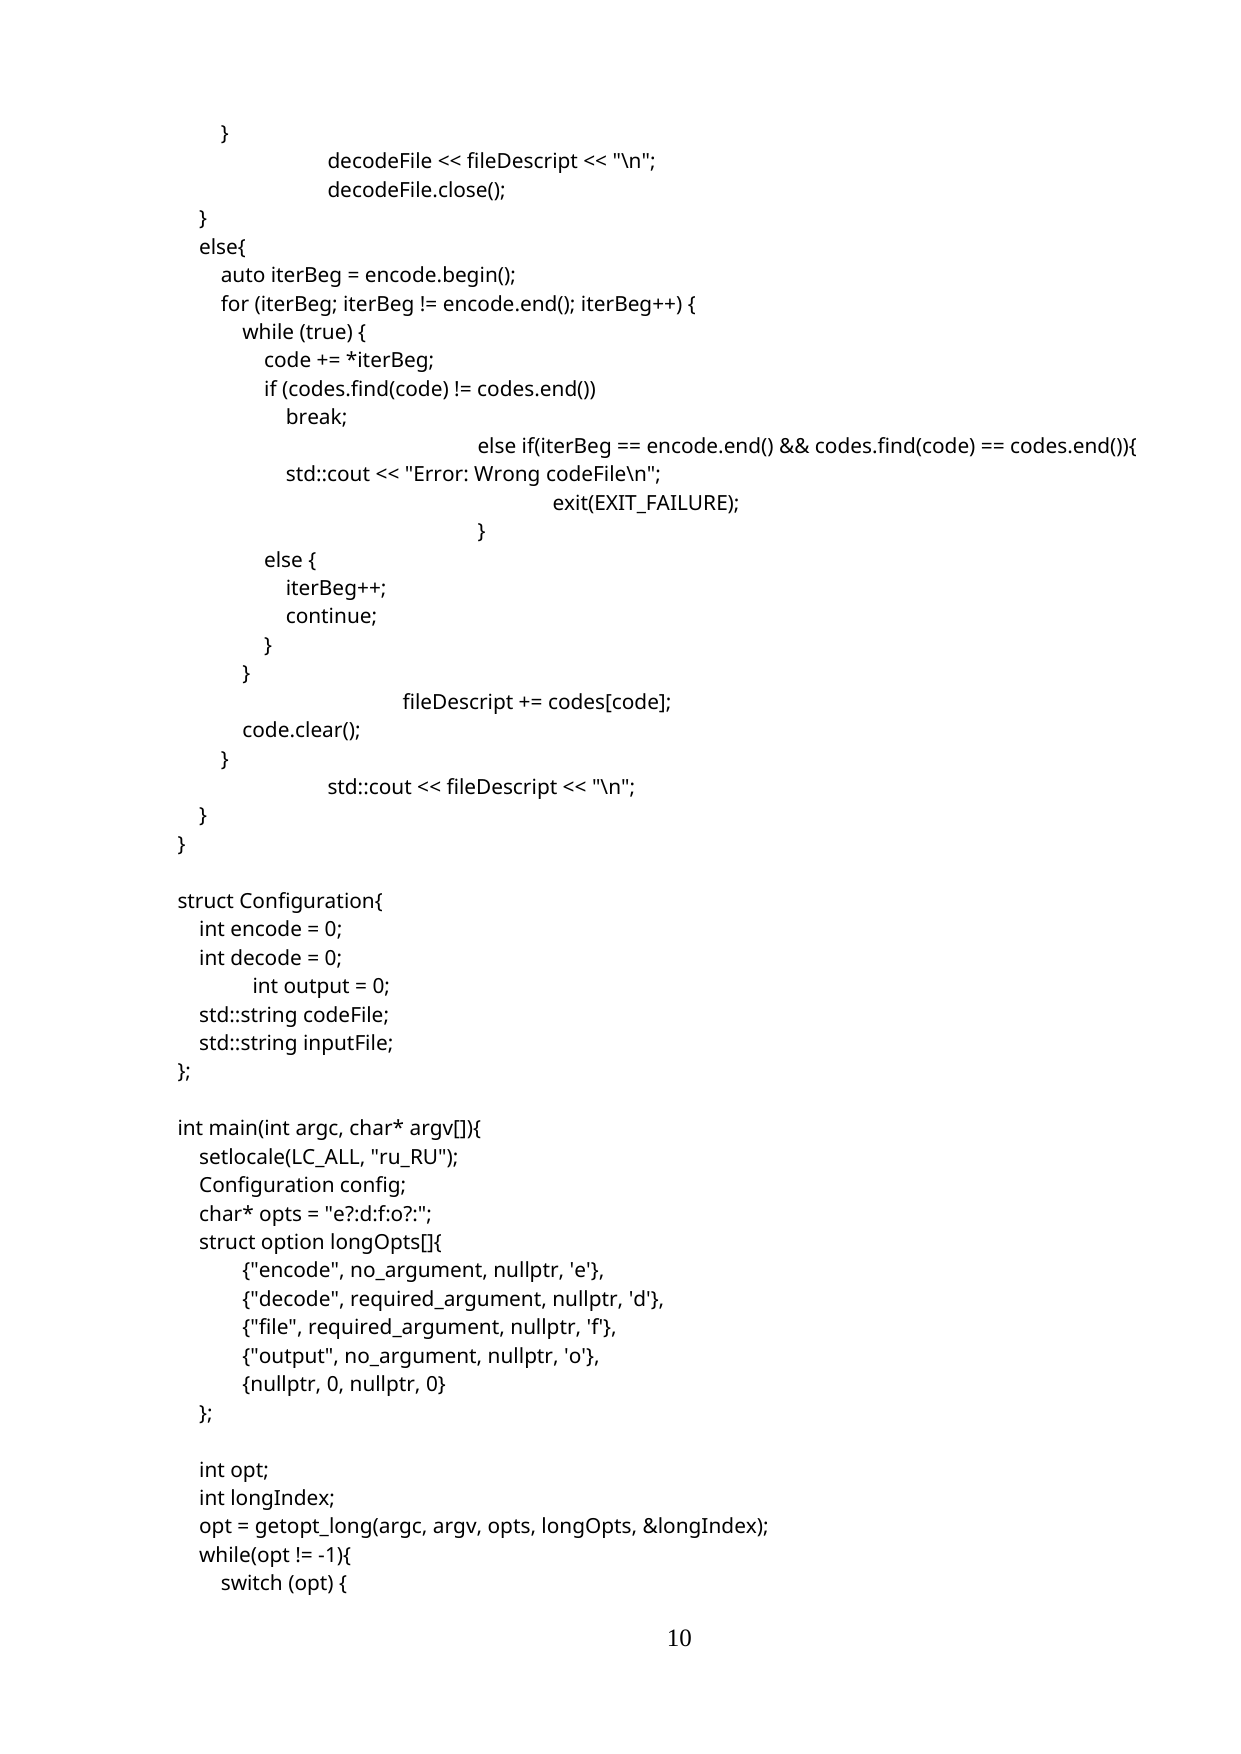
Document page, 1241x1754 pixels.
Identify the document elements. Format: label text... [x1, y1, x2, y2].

text int main(int argc, char* argv[]){ [177, 1113, 1181, 1142]
text } [177, 658, 1181, 687]
text if (codes.find(code) != codes.end()) [177, 374, 1181, 402]
text int decode = 0; [177, 943, 1181, 971]
text } [177, 516, 1181, 545]
text {"output", no_argument, nullptr, 'o'}, [177, 1341, 1181, 1369]
text {nullptr, 0, nullptr, 0} [177, 1369, 1181, 1398]
text {"encode", no_argument, nullptr, 'e'}, [177, 1256, 1181, 1284]
text else{ [177, 232, 1181, 260]
text {"decode", required_argument, nullptr, 'd'}, [177, 1284, 1181, 1312]
text while (true) { [177, 317, 1181, 346]
text int output = 0; [177, 971, 1181, 1000]
text int longIndex; [177, 1483, 1181, 1512]
text } [177, 744, 1181, 772]
text else if(iterBeg == encode.end() && codes.find(code) == codes.end()){ [177, 431, 1181, 459]
text fileDescript += codes[code]; [177, 687, 1181, 715]
text opt = getopt_long(argc, argv, opts, longOpts, &longIndex); [177, 1512, 1181, 1540]
text int encode = 0; [177, 914, 1181, 943]
text std::cout << "Error: Wrong codeFile\n"; [177, 459, 1181, 488]
text } [177, 203, 1181, 232]
text } [177, 630, 1181, 658]
text code += *iterBeg; [177, 346, 1181, 374]
text for (iterBeg; iterBeg != encode.end(); iterBeg++) { [177, 289, 1181, 317]
text }; [177, 1057, 1181, 1085]
text code.clear(); [177, 715, 1181, 744]
text break; [177, 402, 1181, 431]
text } [177, 829, 1181, 857]
text auto iterBeg = encode.begin(); [177, 260, 1181, 289]
text int opt; [177, 1455, 1181, 1483]
text else { [177, 545, 1181, 573]
text Configuration config; [177, 1170, 1181, 1199]
text std::cout << fileDescript << "\n"; [177, 772, 1181, 801]
text switch (opt) { [177, 1568, 1181, 1597]
text char* opts = "e?:d:f:o?:"; [177, 1199, 1181, 1227]
text } [177, 118, 1181, 147]
text {"file", required_argument, nullptr, 'f'}, [177, 1312, 1181, 1341]
text exit(EXIT_FAILURE); [177, 488, 1181, 516]
text std::string codeFile; [177, 1000, 1181, 1028]
text } [177, 801, 1181, 829]
text decodeFile << fileDescript << "\n"; [177, 147, 1181, 175]
text iterBeg++; [177, 573, 1181, 602]
text continue; [177, 602, 1181, 630]
text struct option longOpts[]{ [177, 1227, 1181, 1256]
text while(opt != -1){ [177, 1540, 1181, 1568]
text setlocale(LC_ALL, "ru_RU"); [177, 1142, 1181, 1170]
text }; [177, 1398, 1181, 1426]
text std::string inputFile; [177, 1028, 1181, 1057]
text struct Configuration{ [177, 886, 1181, 914]
text decodeFile.close(); [177, 175, 1181, 203]
